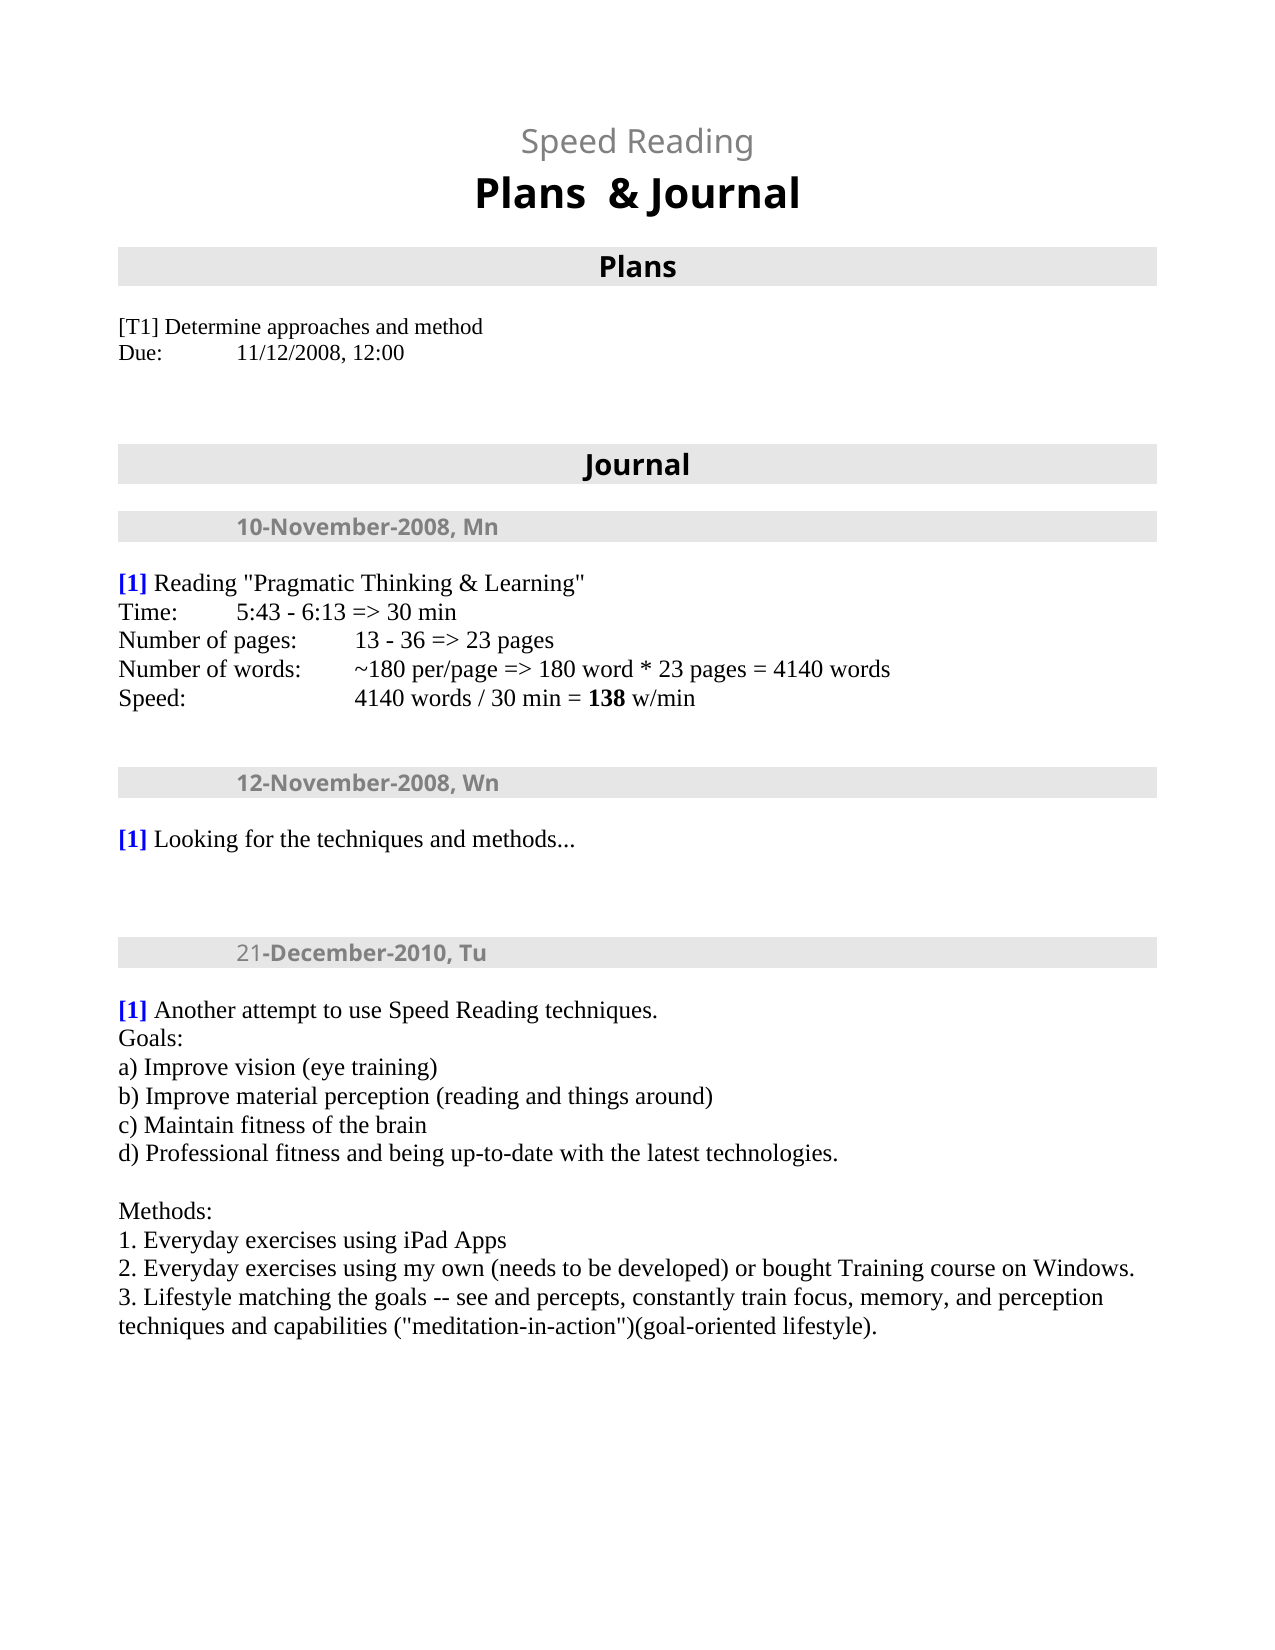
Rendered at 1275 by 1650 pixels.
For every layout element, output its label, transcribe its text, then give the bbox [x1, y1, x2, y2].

text 2. Everyday exercises using my own (needs to be developed) or bought Training course on Windows. [118, 1253, 1157, 1282]
text Plans & Journal [118, 163, 1157, 220]
text Goals: [118, 1023, 1157, 1052]
text 1. Everyday exercises using iPad Apps [118, 1225, 1157, 1253]
text 3. Lifestyle matching the goals -- see and percepts, constantly train focus, memory, and perception techniques and capabilities ("meditation-in-action")(goal-oriented lifestyle). [118, 1282, 1157, 1340]
text b) Improve material perception (reading and things around) [118, 1081, 1157, 1110]
text Due: 11/12/2008, 12:00 [118, 339, 1157, 365]
text Speed Reading [118, 118, 1157, 163]
text Number of pages: 13 - 36 => 23 pages [118, 626, 1157, 654]
text Number of words: ~180 per/page => 180 word * 23 pages = 4140 words [118, 654, 1157, 683]
text Journal [118, 444, 1157, 484]
text a) Improve vision (eye training) [118, 1052, 1157, 1081]
text Methods: [118, 1196, 1157, 1225]
text Speed: 4140 words / 30 min = 138 w/min [118, 683, 1157, 712]
text [1] Another attempt to use Speed Reading techniques. [118, 995, 1157, 1023]
text 21-December-2010, Tu [118, 937, 1157, 968]
text 10-November-2008, Mn [118, 511, 1157, 542]
text Plans [118, 247, 1157, 286]
text [1] Reading "Pragmatic Thinking & Learning" [118, 568, 1157, 597]
text d) Professional fitness and being up-to-date with the latest technologies. [118, 1138, 1157, 1167]
text [T1] Determine approaches and method [118, 313, 1157, 339]
text Time: 5:43 - 6:13 => 30 min [118, 597, 1157, 626]
text [1] Looking for the techniques and methods... [118, 824, 1157, 853]
text 12-November-2008, Wn [118, 767, 1157, 798]
text c) Maintain fitness of the brain [118, 1110, 1157, 1138]
